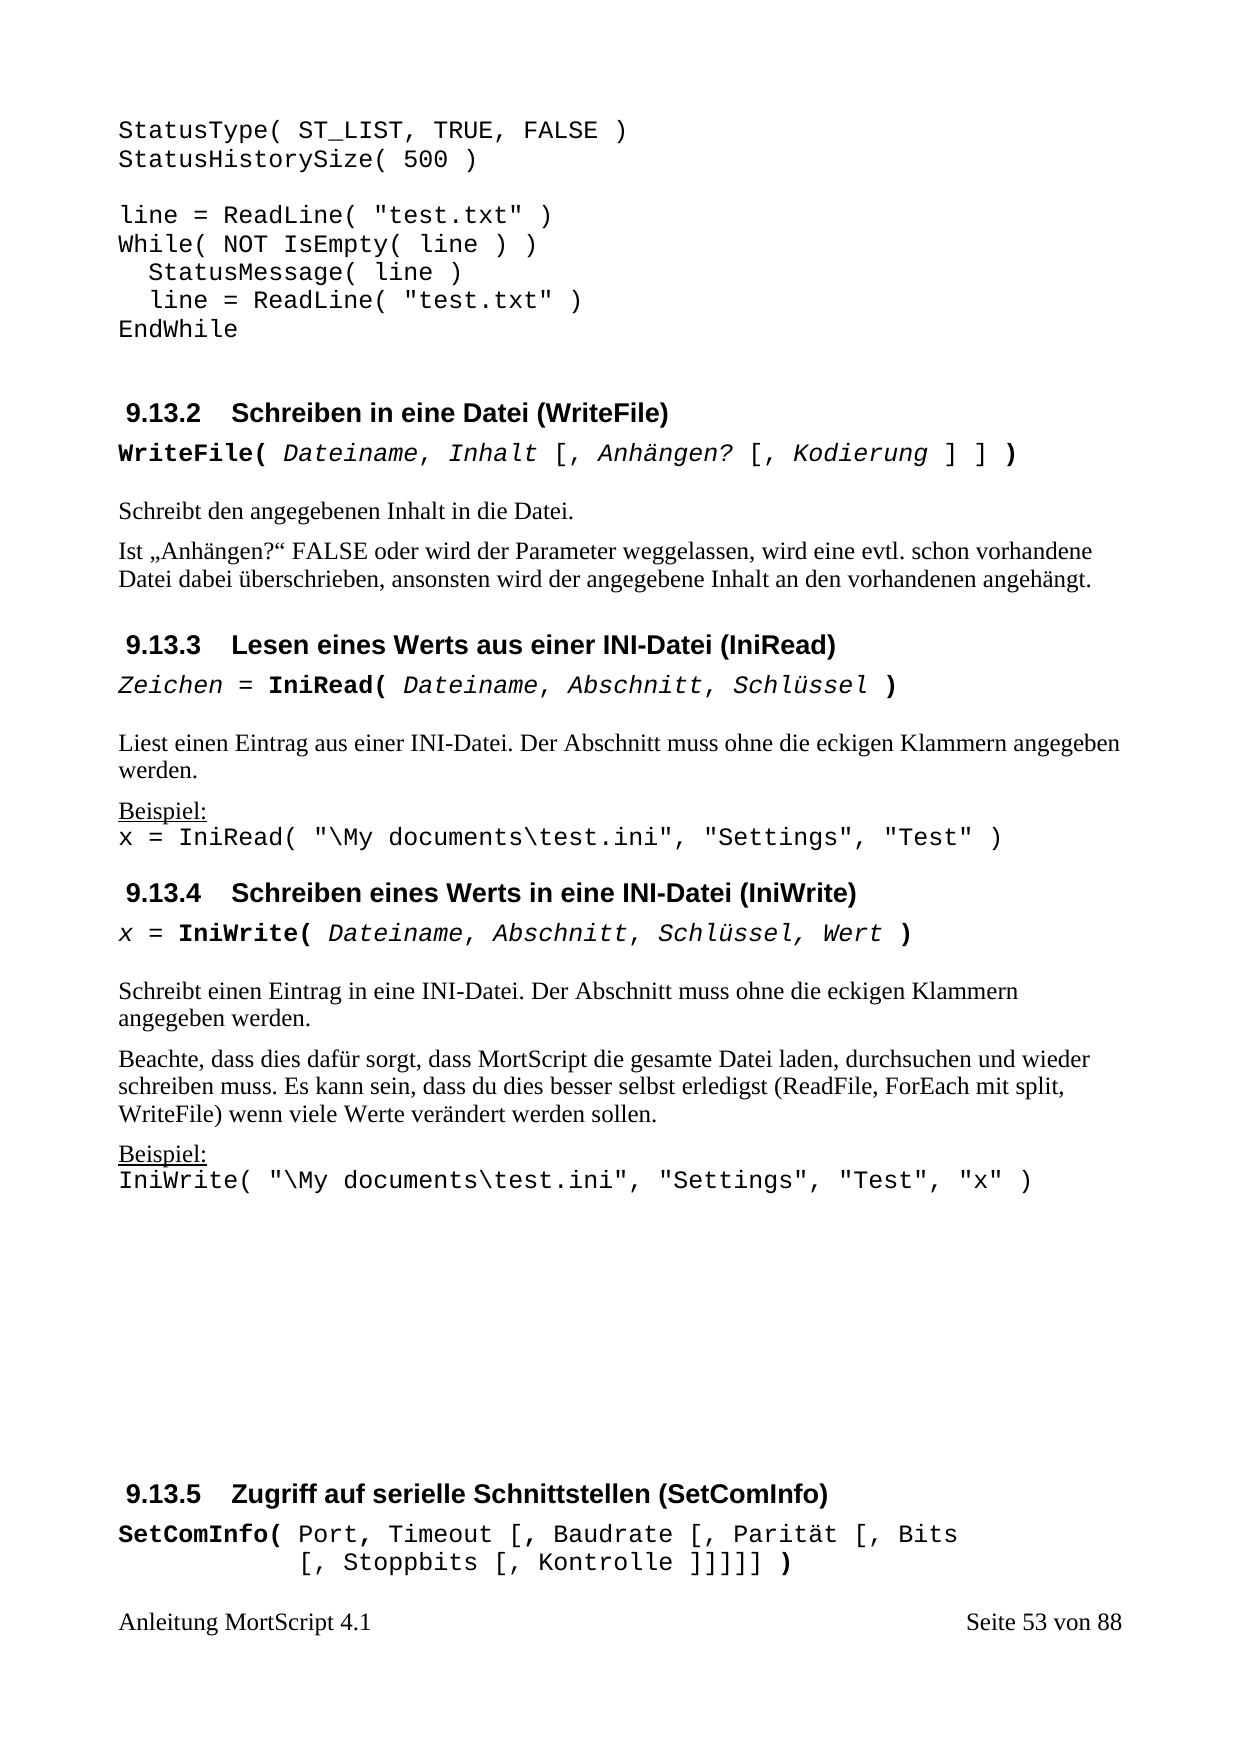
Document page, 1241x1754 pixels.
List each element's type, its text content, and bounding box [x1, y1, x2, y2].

subtitle Schreiben eines Werts in eine INI-Datei (IniWrite) [118, 878, 1122, 908]
text [, Stoppbits [, Kontrolle ]]]]] ) [118, 1550, 1122, 1578]
text StatusHistorySize( 500 ) [118, 146, 1122, 175]
text WriteFile( Dateiname, Inhalt [, Anhängen? [, Kodierung ] ] ) [118, 441, 1122, 469]
text Zeichen = IniRead( Dateiname, Abschnitt, Schlüssel ) [118, 673, 1122, 701]
text EndWhile [118, 316, 1122, 345]
text Beachte, dass dies dafür sorgt, dass MortScript die gesamte Datei laden, durchsuchen und wieder schreiben muss. Es kann sein, dass du dies besser selbst erledigst (ReadFile, ForEach mit split, WriteFile) wenn viele Werte verändert werden sollen. [118, 1045, 1122, 1128]
text x = IniWrite( Dateiname, Abschnitt, Schlüssel, Wert ) [118, 921, 1122, 949]
text line = ReadLine( "test.txt" ) [118, 288, 1122, 316]
subtitle Lesen eines Werts aus einer INI-Datei (IniRead) [118, 630, 1122, 660]
text Schreibt den angegebenen Inhalt in die Datei. [118, 497, 1122, 525]
text IniWrite( "\My documents\test.ini", "Settings", "Test", "x" ) [118, 1168, 1122, 1196]
text SetComInfo( Port, Timeout [, Baudrate [, Parität [, Bits [118, 1522, 1122, 1550]
text line = ReadLine( "test.txt" ) [118, 203, 1122, 231]
text Liest einen Eintrag aus einer INI-Datei. Der Abschnitt muss ohne die eckigen Klammern angegeben werden. [118, 729, 1122, 784]
text Schreibt einen Eintrag in eine INI-Datei. Der Abschnitt muss ohne die eckigen Klammern angegeben werden. [118, 977, 1122, 1032]
text x = IniRead( "\My documents\test.ini", "Settings", "Test" ) [118, 824, 1122, 853]
subtitle Zugriff auf serielle Schnittstellen (SetComInfo) [118, 1479, 1122, 1509]
text Beispiel: [118, 1140, 1122, 1168]
text Beispiel: [118, 797, 1122, 824]
text StatusMessage( line ) [118, 260, 1122, 288]
text While( NOT IsEmpty( line ) ) [118, 231, 1122, 260]
subtitle Schreiben in eine Datei (WriteFile) [118, 398, 1122, 428]
text StatusType( ST_LIST, TRUE, FALSE ) [118, 118, 1122, 146]
text Ist „Anhängen?“ FALSE oder wird der Parameter weggelassen, wird eine evtl. schon vorhandene Datei dabei überschrieben, ansonsten wird der angegebene Inhalt an den vorhandenen angehängt. [118, 537, 1122, 593]
